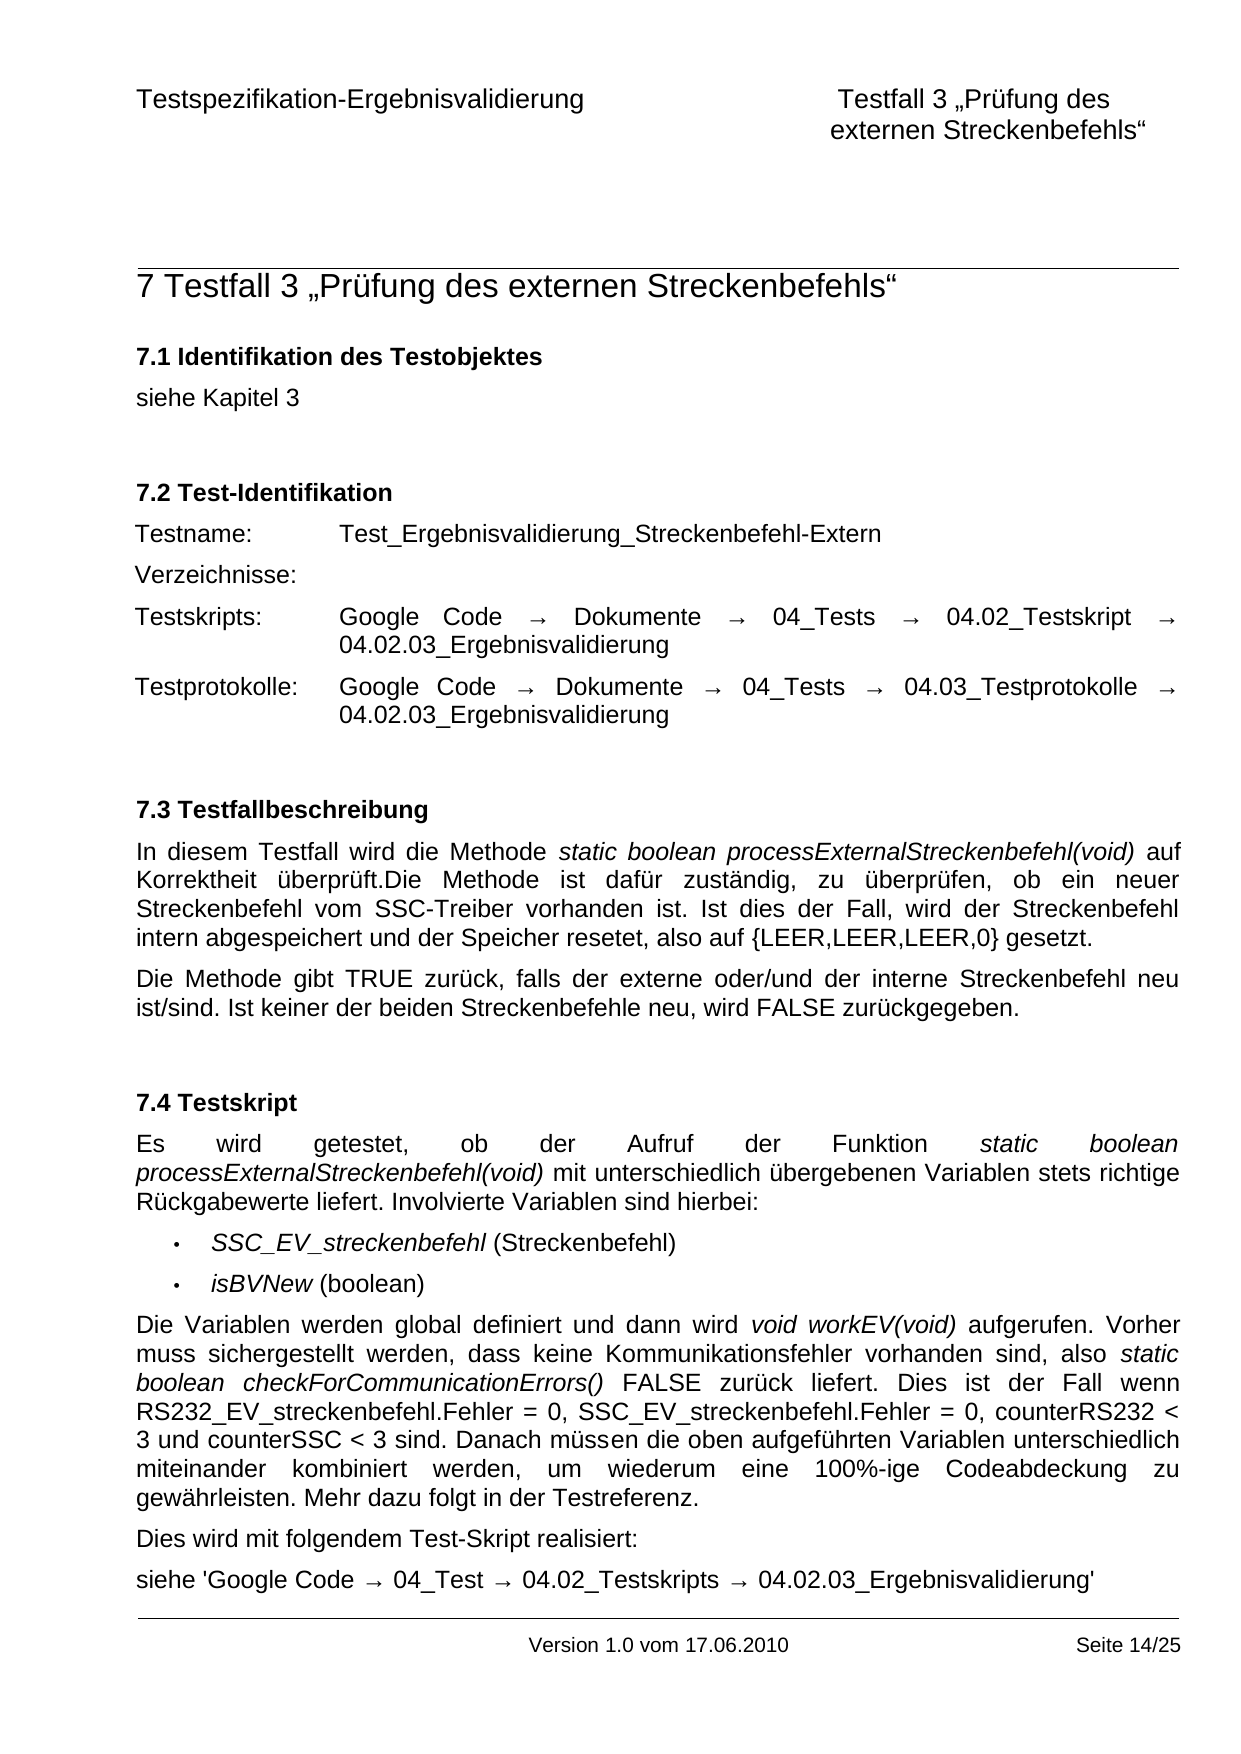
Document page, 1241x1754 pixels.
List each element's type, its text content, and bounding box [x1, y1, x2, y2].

subtitle Test-Identifikation [136, 478, 1181, 507]
list SSC_EV_streckenbefehl (Streckenbefehl) [173, 1228, 1181, 1257]
text Dies wird mit folgendem Test-Skript realisiert: [136, 1524, 1181, 1553]
text Testskripts: Google Code → Dokumente → 04_Tests → 04.02_Testskript → 04.02.03_Ergebnisvalidierung [134, 602, 1181, 659]
list isBVNew (boolean) [173, 1269, 1181, 1298]
text Verzeichnisse: [134, 561, 1181, 589]
text siehe 'Google Code → 04_Test → 04.02_Testskripts → 04.02.03_Ergebnisvalidierung' [136, 1566, 1181, 1594]
text In diesem Testfall wird die Methode static boolean processExternalStreckenbefehl(void) auf Korrektheit überprüft.Die Methode ist dafür zuständig, zu überprüfen, ob ein neuer Streckenbefehl vom SSC-Treiber vorhanden ist. Ist dies der Fall, wird der Streckenbefehl intern abgespeichert und der Speicher resetet, also auf {LEER,LEER,LEER,0} gesetzt. [136, 837, 1181, 952]
subtitle Testfallbeschreibung [136, 796, 1181, 824]
text Testname: Test_Ergebnisvalidierung_Streckenbefehl-Extern [134, 519, 1181, 548]
subtitle Testskript [136, 1088, 1181, 1117]
subtitle Testfall 3 „Prüfung des externen Streckenbefehls“ [136, 289, 430, 304]
subtitle Identifikation des Testobjektes [136, 342, 1181, 371]
text Die Methode gibt TRUE zurück, falls der externe oder/und der interne Streckenbefehl neu ist/sind. Ist keiner der beiden Streckenbefehle neu, wird FALSE zurückgegeben. [136, 964, 1181, 1022]
text Die Variablen werden global definiert und dann wird void workEV(void) aufgerufen. Vorher muss sichergestellt werden, dass keine Kommunikationsfehler vorhanden sind, also static boolean checkForCommunicationErrors() FALSE zurück liefert. Dies ist der Fall wenn RS232_EV_streckenbefehl.Fehler = 0, SSC_EV_streckenbefehl.Fehler = 0, counterRS232 < 3 und counterSSC < 3 sind. Danach müssen die oben aufgeführten Variablen unterschiedlich miteinander kombiniert werden, um wiederum eine 100%-ige Codeabdeckung zu gewährleisten. Mehr dazu folgt in der Testreferenz. [136, 1311, 1181, 1512]
text siehe Kapitel 3 [136, 383, 1181, 412]
text Es wird getestet, ob der Aufruf der Funktion static boolean processExternalStreckenbefehl(void) mit unterschiedlich übergebenen Variablen stets richtige Rückgabewerte liefert. Involvierte Variablen sind hierbei: [136, 1129, 1181, 1216]
subtitle Testfall 3 „Prüfung des externen Streckenbefehls“ [429, 289, 1181, 304]
text Testprotokolle: Google Code → Dokumente → 04_Tests → 04.03_Testprotokolle → 04.02.03_Ergebnisvalidierung [134, 672, 1181, 729]
